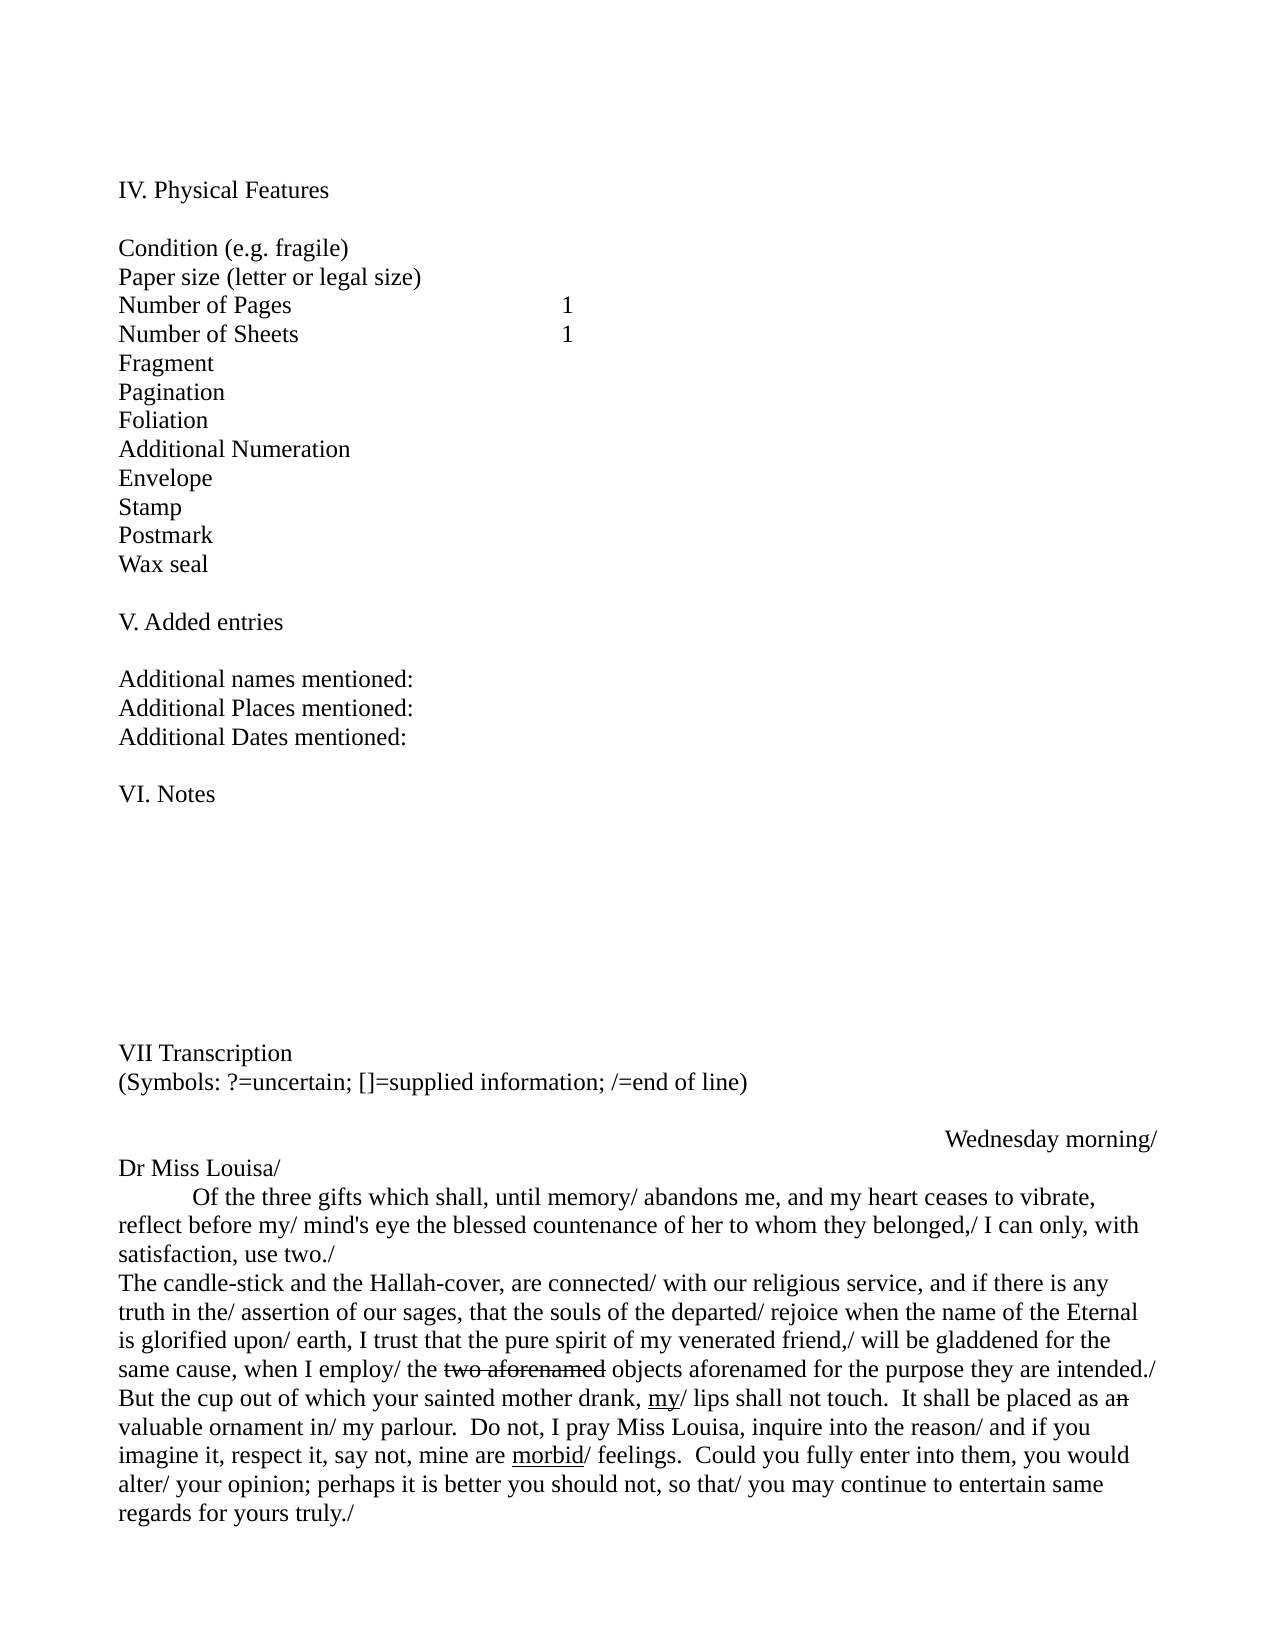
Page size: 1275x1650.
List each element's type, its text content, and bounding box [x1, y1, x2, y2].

text Additional Numeration [118, 434, 1157, 463]
text Wax seal [118, 549, 1157, 578]
text VII Transcription [118, 1038, 1157, 1067]
text Condition (e.g. fragile) [118, 233, 1157, 262]
text (Symbols: ?=uncertain; []=supplied information; /=end of line) [118, 1067, 1157, 1096]
text VI. Notes [118, 779, 1157, 808]
text Additional Dates mentioned: [118, 722, 1157, 751]
text Postma rk [118, 521, 1157, 549]
text Envelope [118, 463, 1157, 492]
text The candle-stick and the Hallah-cover, are connected/ with our religious service, and if there is any truth in the/ assertion of our sages, that the souls of the departed/ rejoice when the name of the Eternal is glorified upon/ earth, I trust that the pure spirit of my venerated friend,/ will be gladdened for the same cause, when I employ/ the two aforenamed objects aforenamed for the purpose they are intended./ But the cup out of which your sainted mother drank, my/ lips shall not touch. It shall be placed as an valuable ornament in/ my parlour. Do not, I pray Miss Louisa, inquire into the reason/ and if you imagine it, respect it, say not, mine are morbid/ feelings. Could you fully enter into them, you would alter/ your opinion; perhaps it is better you should not, so that/ you may continue to entertain same regards for yours truly./ [118, 1268, 1157, 1527]
text IV. Physical Features [118, 176, 1157, 204]
text Paper size (letter or legal size) [118, 262, 1157, 291]
text Foliation [118, 406, 1157, 434]
text Number of Sheets 1 [118, 319, 1157, 348]
text V. Added entries [118, 607, 1157, 636]
text Wednesday morning/ [118, 1124, 1157, 1153]
text Fragment [118, 348, 1157, 377]
text Stamp [118, 492, 1157, 521]
text Number of Pages 1 [118, 291, 1157, 319]
text Pagination [118, 377, 1157, 406]
text Additional names mentioned: [118, 664, 1157, 693]
text Additional Places mentioned: [118, 693, 1157, 722]
text Dr Miss Louisa/ [118, 1153, 1157, 1182]
text Of the three gifts which shall, until memory/ abandons me, and my heart ceases to vibrate, reflect before my/ mind's eye the blessed countenance of her to whom they belonged,/ I can only, with satisfaction, use two./ [118, 1182, 1157, 1268]
